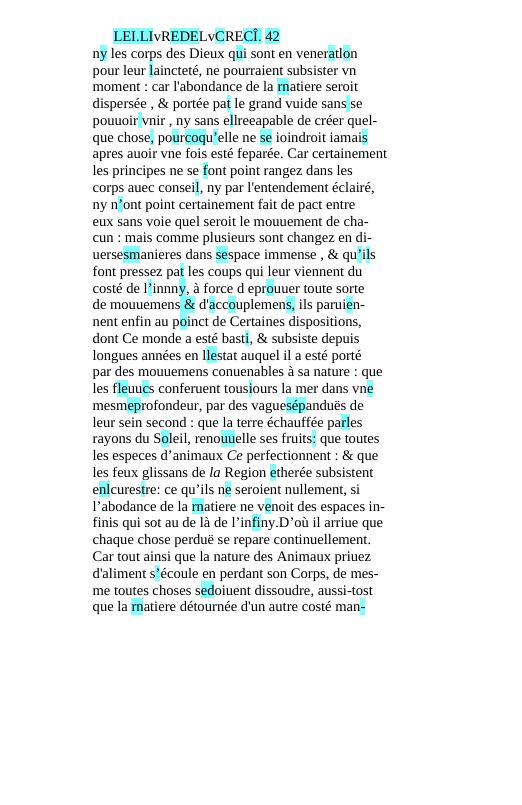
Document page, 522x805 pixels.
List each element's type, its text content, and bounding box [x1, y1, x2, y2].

text LEI.LIvREDELvCRECÎ. 42 ny les corps des Dieux qui sont en veneratlon pour leur laincteté, ne pourraient subsister vn moment : car l'abondance de la rnatiere seroit dispersée , & portée pat le grand vuide sans se pouuoir vnir , ny sans ellreeapable de créer quel- que chose, pourcoqu’elle ne se ioindroit iamais apres auoir vne fois esté feparée. Car certainement les principes ne se font point rangez dans les corps auec conseil, ny par l'entendement éclairé, ny n’ont point certainement fait de pact entre eux sans voie quel seroit le mouuement de cha- cun : mais comme plusieurs sont changez en di- uersesmanieres dans sespace immense , & qu’ils font pressez pat les coups qui leur viennent du costé de l’innny, à force d eprouuer toute sorte de mouuemens & d'accouplemens, ils paruien- nent enfin au poinct de Certaines dispositions, dont Ce monde a esté basti, & subsiste depuis longues années en llestat auquel il a esté porté par des mouuemens conuenables à sa nature : que les fleuucs conferuent tousiours la mer dans vne mesmeprofondeur, par des vaguesépanduës de leur sein second : que la terre échauffée parles rayons du Soleil, renouuelle ses fruits: que toutes les especes d’animaux Ce perfectionnent : & que les feux glissans de la Region etherée subsistent enlcurestre: ce qu’ils ne seroient nullement, si l’abodance de la rnatiere ne venoit des espaces in- finis qui sot au de là de l’infiny.D’où il arriue que chaque chose perduë se repare continuellement. Car tout ainsi que la nature des Animaux priuez d'aliment s’écoule en perdant son Corps, de mes- me toutes choses sedoiuent dissoudre, aussi-tost que la rnatiere détournée d'un autre costé man- [92, 28, 477, 615]
